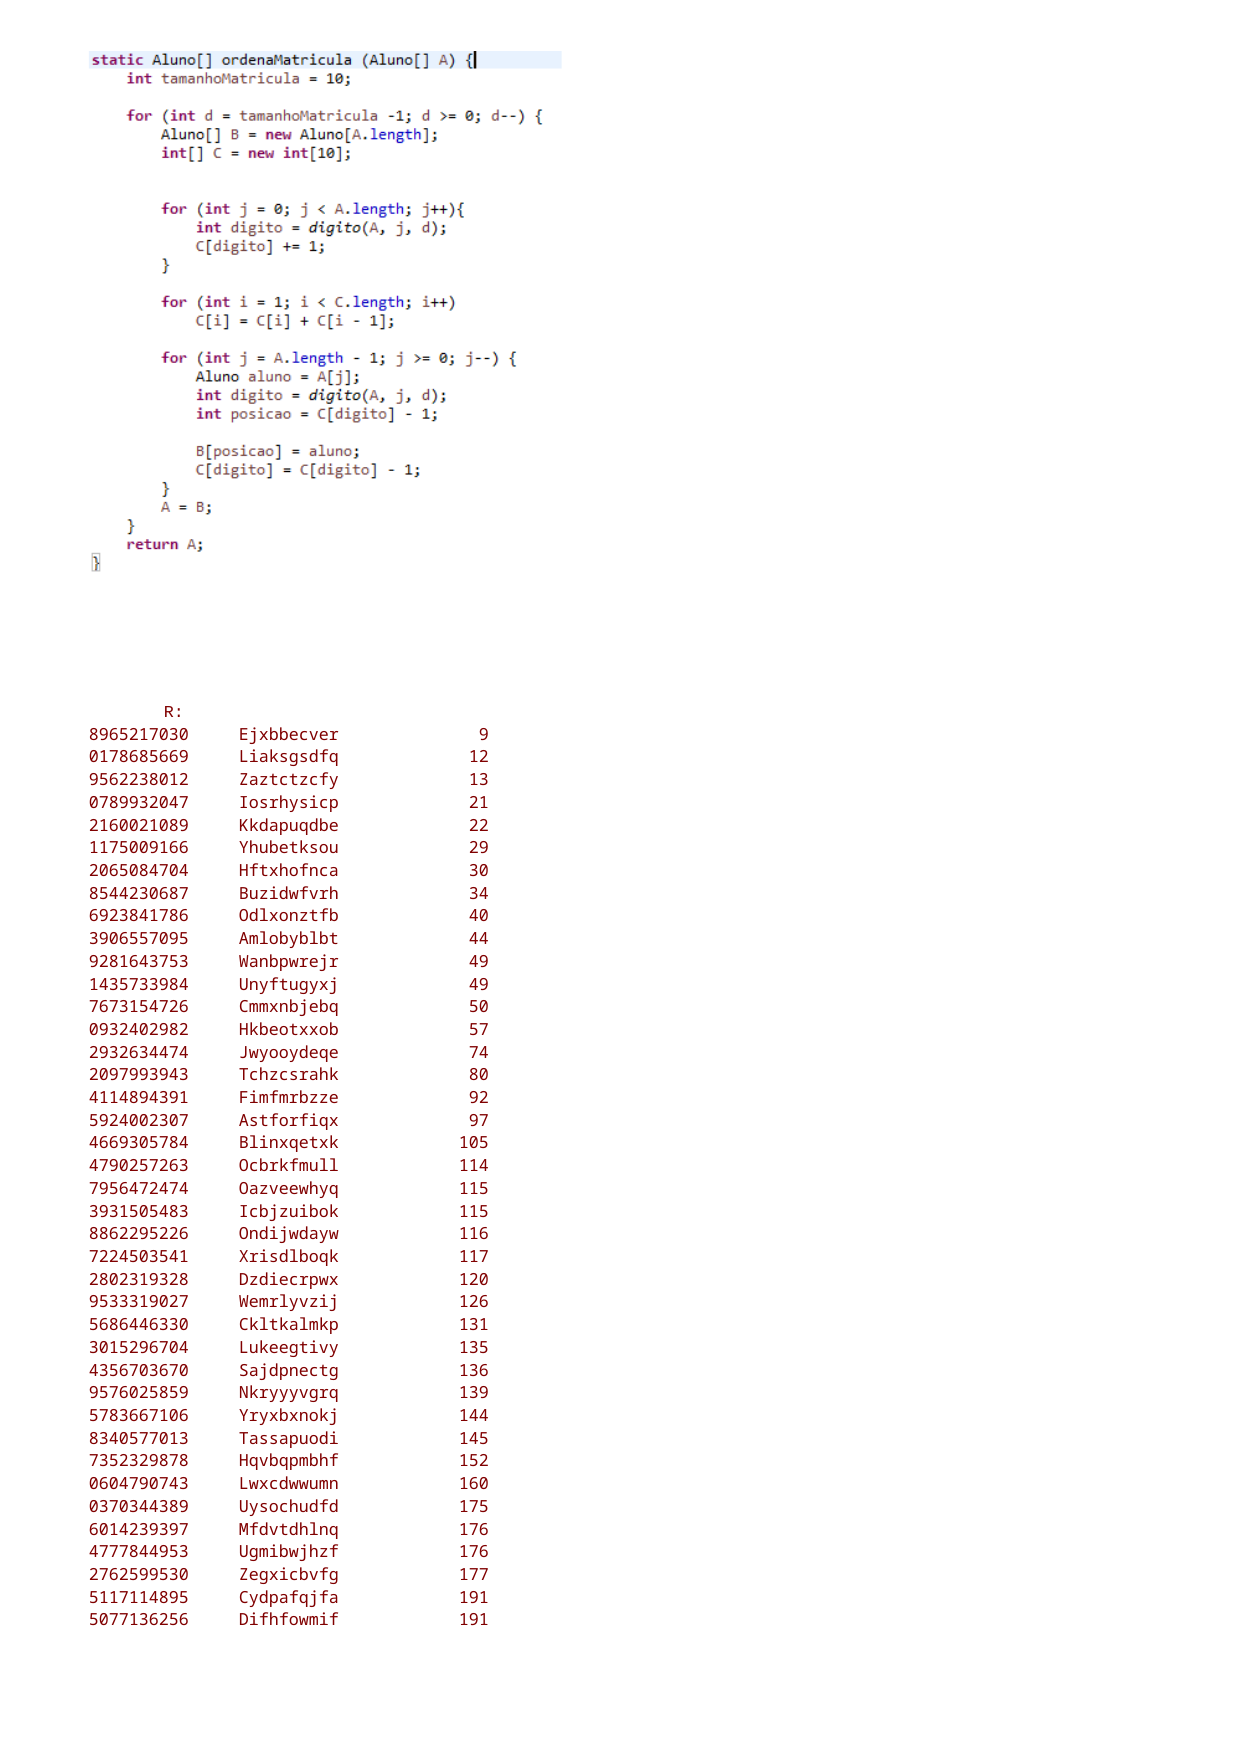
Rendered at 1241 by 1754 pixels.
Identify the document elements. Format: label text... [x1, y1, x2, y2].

text 4777844953 Ugmibwjhzf 176 [89, 1540, 1152, 1562]
text 0604790743 Lwxcdwwumn 160 [89, 1472, 1152, 1494]
text 8965217030 Ejxbbecver 9 [89, 722, 1152, 745]
text 2160021089 Kkdapuqdbe 22 [89, 813, 1152, 836]
text 3906557095 Amlobyblbt 44 [89, 927, 1152, 949]
text 9533319027 Wemrlyvzij 126 [89, 1290, 1152, 1313]
text 0789932047 Iosrhysicp 21 [89, 790, 1152, 813]
text 3931505483 Icbjzuibok 115 [89, 1199, 1152, 1222]
text 5077136256 Difhfowmif 191 [89, 1608, 1152, 1631]
text 2097993943 Tchzcsrahk 80 [89, 1063, 1152, 1086]
text 1175009166 Yhubetksou 29 [89, 836, 1152, 858]
text 4356703670 Sajdpnectg 136 [89, 1358, 1152, 1381]
text 3015296704 Lukeegtivy 135 [89, 1335, 1152, 1358]
text 1435733984 Unyftugyxj 49 [89, 972, 1152, 995]
picture [88, 51, 562, 584]
text 5686446330 Ckltkalmkp 131 [89, 1313, 1152, 1335]
text 0178685669 Liaksgsdfq 12 [89, 745, 1152, 768]
text R: [89, 703, 1152, 722]
text 2802319328 Dzdiecrpwx 120 [89, 1267, 1152, 1290]
text 9281643753 Wanbpwrejr 49 [89, 949, 1152, 972]
text 8862295226 Ondijwdayw 116 [89, 1222, 1152, 1244]
text 5924002307 Astforfiqx 97 [89, 1108, 1152, 1131]
text 2932634474 Jwyooydeqe 74 [89, 1040, 1152, 1063]
text 8544230687 Buzidwfvrh 34 [89, 881, 1152, 904]
text 7956472474 Oazveewhyq 115 [89, 1176, 1152, 1199]
text 9562238012 Zaztctzcfy 13 [89, 768, 1152, 790]
text 5783667106 Yryxbxnokj 144 [89, 1403, 1152, 1426]
text 0370344389 Uysochudfd 175 [89, 1494, 1152, 1517]
text 7352329878 Hqvbqpmbhf 152 [89, 1449, 1152, 1472]
text 6014239397 Mfdvtdhlnq 176 [89, 1517, 1152, 1540]
text 2065084704 Hftxhofnca 30 [89, 858, 1152, 881]
text 7224503541 Xrisdlboqk 117 [89, 1244, 1152, 1267]
text 7673154726 Cmmxnbjebq 50 [89, 995, 1152, 1017]
text 5117114895 Cydpafqjfa 191 [89, 1585, 1152, 1608]
text 2762599530 Zegxicbvfg 177 [89, 1562, 1152, 1585]
text 6923841786 Odlxonztfb 40 [89, 904, 1152, 927]
text 4669305784 Blinxqetxk 105 [89, 1131, 1152, 1154]
text 0932402982 Hkbeotxxob 57 [89, 1017, 1152, 1040]
text 4114894391 Fimfmrbzze 92 [89, 1086, 1152, 1108]
text 9576025859 Nkryyyvgrq 139 [89, 1381, 1152, 1403]
text 8340577013 Tassapuodi 145 [89, 1426, 1152, 1449]
text 4790257263 Ocbrkfmull 114 [89, 1154, 1152, 1176]
